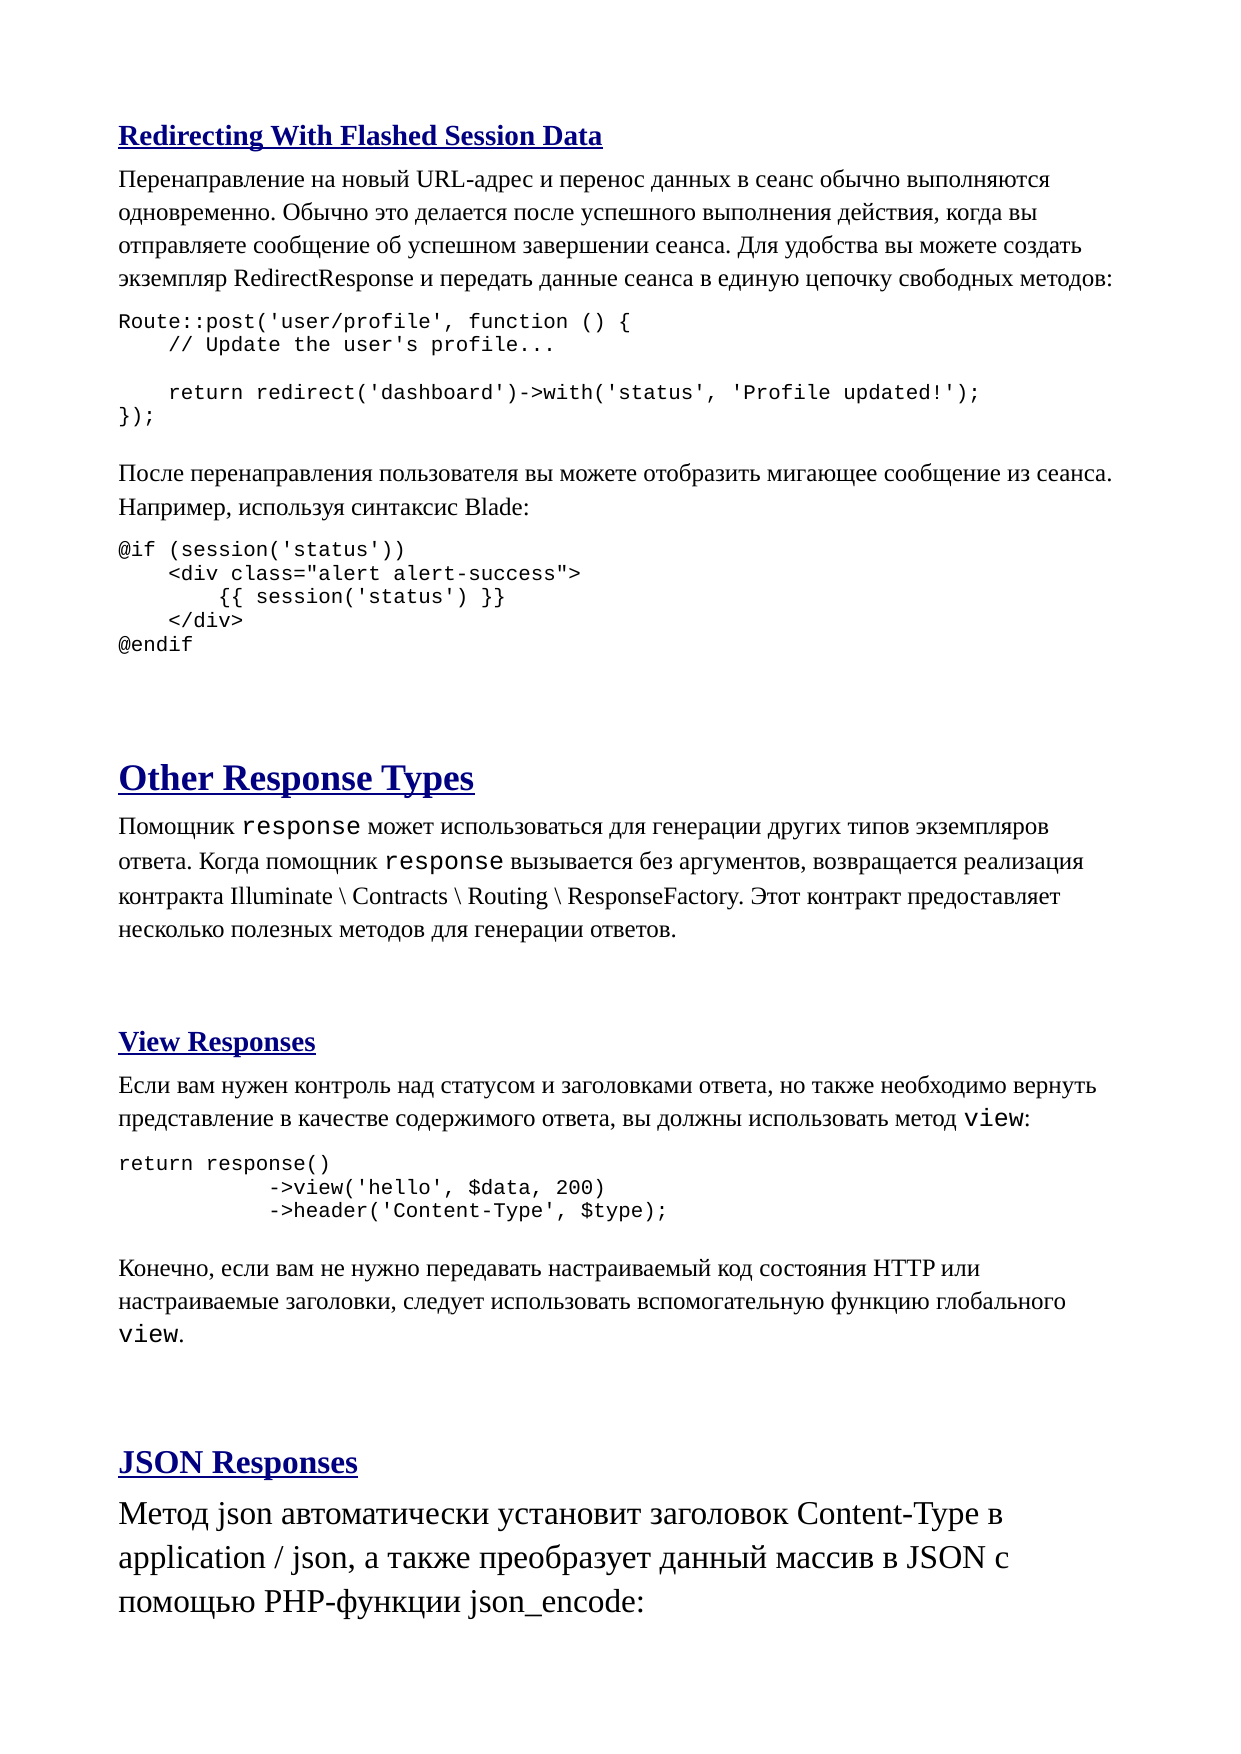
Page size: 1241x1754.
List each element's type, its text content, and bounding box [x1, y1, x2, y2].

text <div class="alert alert-success"> [118, 563, 1122, 586]
text ->view('hello', $data, 200) [118, 1177, 1122, 1200]
text ->header('Content-Type', $type); [118, 1200, 1122, 1224]
text // Update the user's profile... [118, 334, 1122, 358]
text return response() [118, 1153, 1122, 1177]
text @endif [118, 634, 1122, 657]
text </div> [118, 610, 1122, 634]
text return redirect('dashboard')->with('status', 'Profile updated!'); [118, 382, 1122, 405]
text {{ session('status') }} [118, 586, 1122, 610]
text Помощник response может использоваться для генерации других типов экземпляров ответа. Когда помощник response вызывается без аргументов, возвращается реализация контракта Illuminate \ Contracts \ Routing \ ResponseFactory. Этот контракт предоставляет несколько полезных методов для генерации ответов. [118, 811, 1122, 943]
text Если вам нужен контроль над статусом и заголовками ответа, но также необходимо вернуть представление в качестве содержимого ответа, вы должны использовать метод view: [118, 1070, 1122, 1134]
text Route::post('user/profile', function () { [118, 311, 1122, 334]
text Конечно, если вам не нужно передавать настраиваемый код состояния HTTP или настраиваемые заголовки, следует использовать вспомогательную функцию глобального view. [118, 1253, 1122, 1350]
subtitle JSON Responses [118, 1443, 1122, 1481]
text }); [118, 405, 1122, 429]
subtitle Redirecting With Flashed Session Data [118, 118, 1122, 152]
subtitle View Responses [118, 1024, 1122, 1057]
text Метод json автоматически установит заголовок Content-Type в application / json, а также преобразует данный массив в JSON с помощью PHP-функции json_encode: [118, 1493, 1122, 1620]
text Перенаправление на новый URL-адрес и перенос данных в сеанс обычно выполняются одновременно. Обычно это делается после успешного выполнения действия, когда вы отправляете сообщение об успешном завершении сеанса. Для удобства вы можете создать экземпляр RedirectResponse и передать данные сеанса в единую цепочку свободных методов: [118, 164, 1122, 292]
text После перенаправления пользователя вы можете отобразить мигающее сообщение из сеанса. Например, используя синтаксис Blade: [118, 458, 1122, 520]
subtitle Other Response Types [118, 755, 1122, 798]
text @if (session('status')) [118, 539, 1122, 563]
